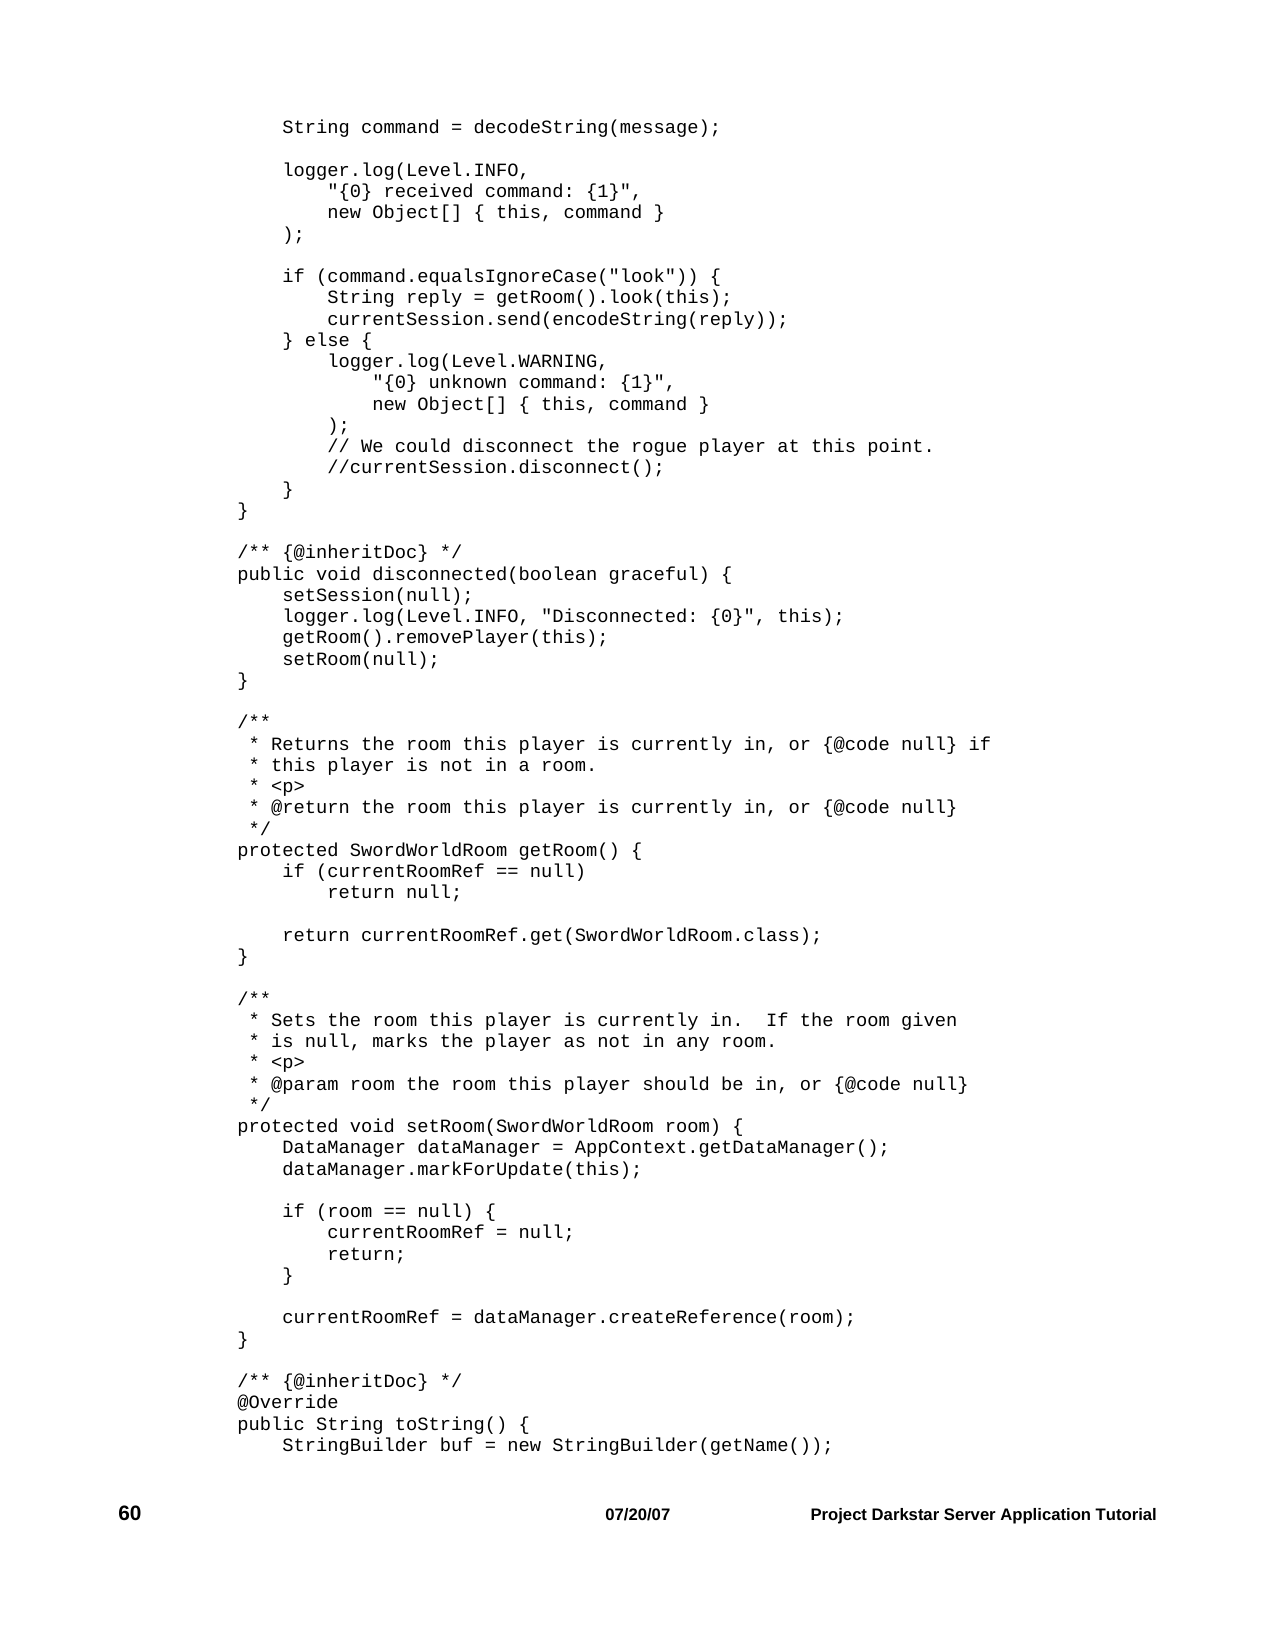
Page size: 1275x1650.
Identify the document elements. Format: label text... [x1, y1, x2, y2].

text String command = decodeString(message); logger.log(Level.INFO, "{0} received command: {1}", new Object[] { this, command } ); if (command.equalsIgnoreCase("look")) { String reply = getRoom().look(this); currentSession.send(encodeString(reply)); } else { logger.log(Level.WARNING, "{0} unknown command: {1}", new Object[] { this, command } ); // We could disconnect the rogue player at this point. //currentSession.disconnect(); } } /** {@inheritDoc} */ public void disconnected(boolean graceful) { setSession(null); logger.log(Level.INFO, "Disconnected: {0}", this); getRoom().removePlayer(this); setRoom(null); } /** * Returns the room this player is currently in, or {@code null} if * this player is not in a room. * <p> * @return the room this player is currently in, or {@code null} */ protected SwordWorldRoom getRoom() { if (currentRoomRef == null) return null; return currentRoomRef.get(SwordWorldRoom.class); } /** * Sets the room this player is currently in. If the room given * is null, marks the player as not in any room. * <p> * @param room the room this player should be in, or {@code null} */ protected void setRoom(SwordWorldRoom room) { DataManager dataManager = AppContext.getDataManager(); dataManager.markForUpdate(this); if (room == null) { currentRoomRef = null; return; } currentRoomRef = dataManager.createReference(room); } /** {@inheritDoc} */ @Override public String toString() { StringBuilder buf = new StringBuilder(getName()); [192, 118, 1098, 1457]
